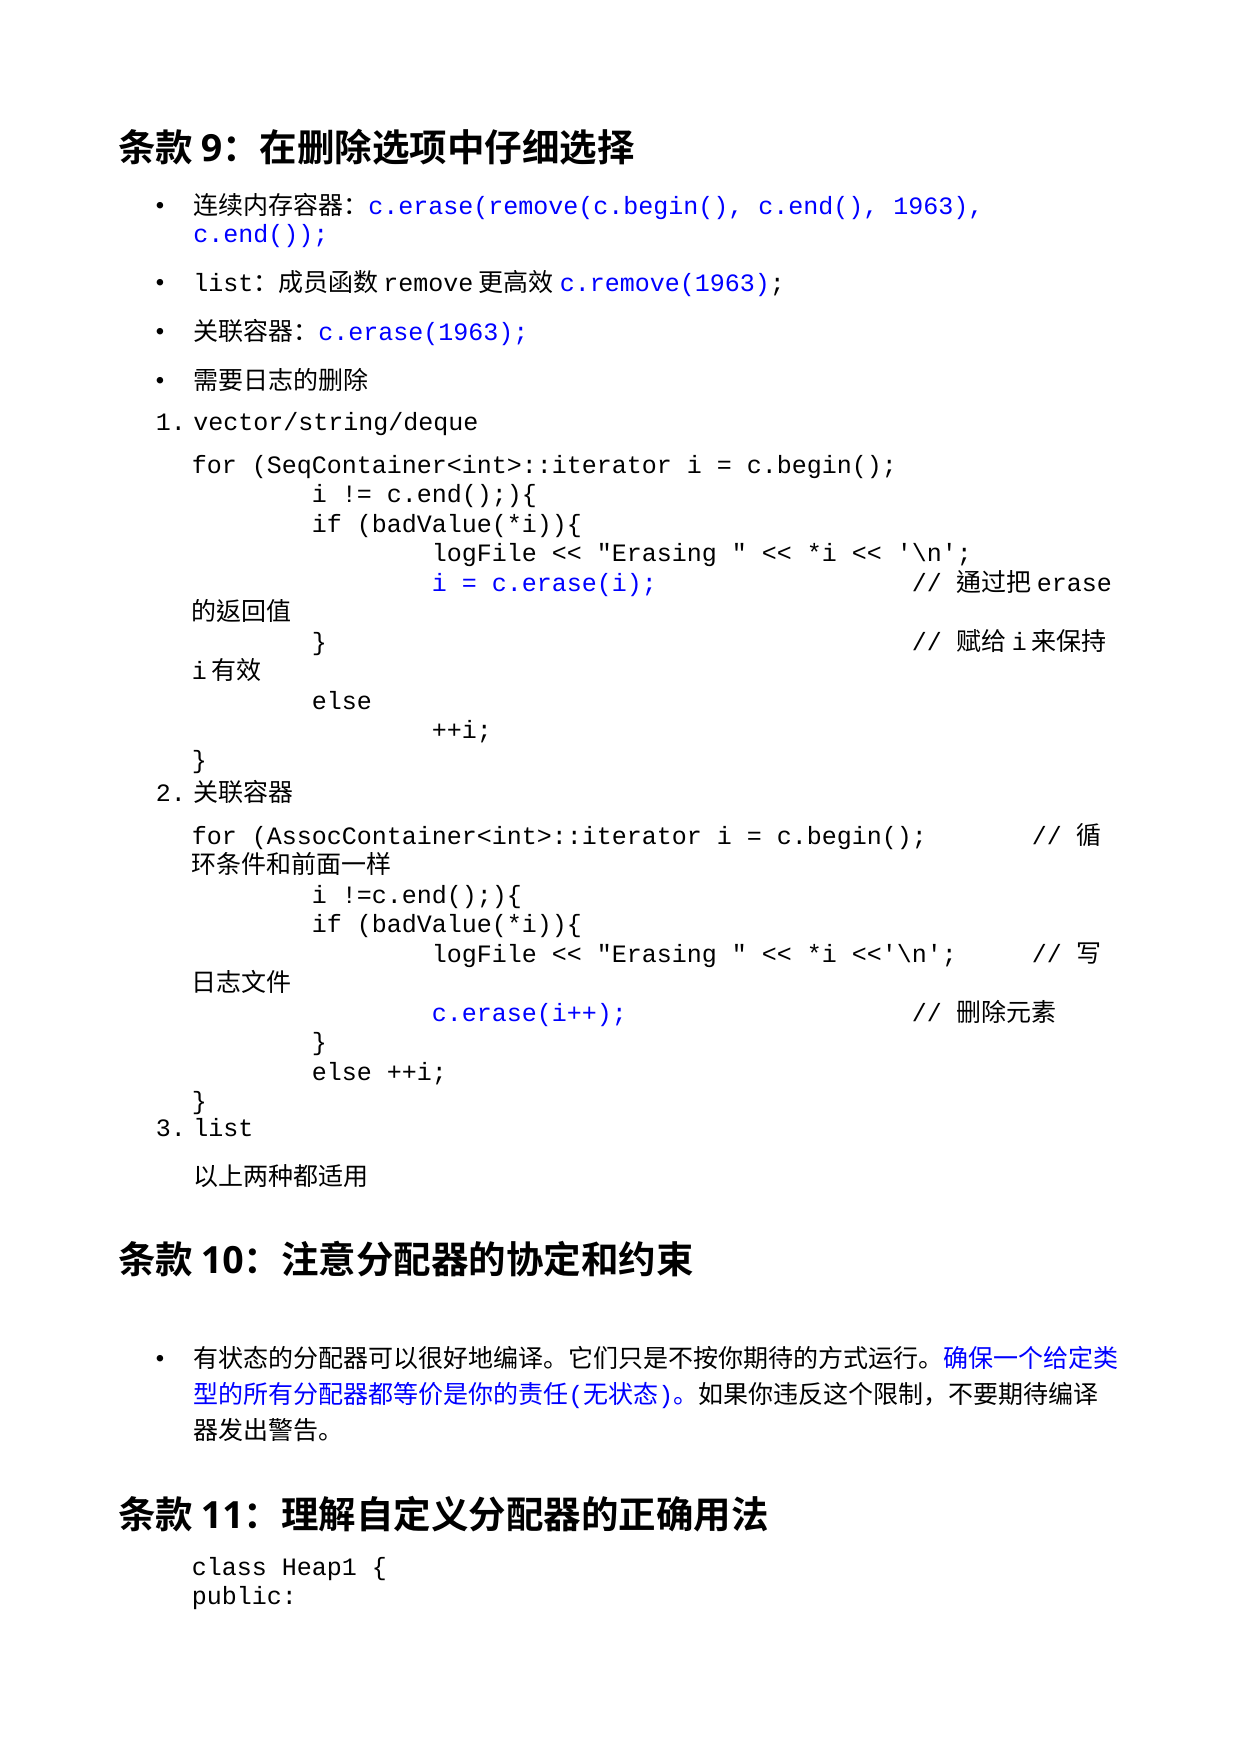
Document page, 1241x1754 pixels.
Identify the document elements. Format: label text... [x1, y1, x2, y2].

text for (SeqContainer<int>::iterator i = c.begin(); [192, 450, 1122, 479]
list 以上两种都适用 [156, 1157, 1122, 1193]
text i != c.end();){ [192, 479, 1122, 509]
text class Heap1 { [192, 1552, 1122, 1581]
text if (badValue(*i)){ [192, 509, 1122, 538]
list vector/string/deque [156, 409, 1122, 437]
text i !=c.end();){ [192, 880, 1122, 909]
subtitle 条款11：理解自定义分配器的正确用法 [118, 1484, 1122, 1539]
text logFile << "Erasing " << *i <<'\n'; // 写日志文件 [192, 939, 1122, 998]
list list：成员函数remove更高效 c.remove(1963); [156, 262, 1122, 299]
list 关联容器 [156, 774, 1122, 808]
text for (AssocContainer<int>::iterator i = c.begin(); // 循环条件和前面一样 [192, 821, 1122, 880]
list 有状态的分配器可以很好地编译。它们只是不按你期待的方式运行。确保一个给定类型的所有分配器都等价是你的责任(无状态)。如果你违反这个限制，不要期待编译器发出警告。 [156, 1338, 1122, 1447]
text public: [192, 1581, 1122, 1611]
subtitle 条款9：在删除选项中仔细选择 [118, 118, 1122, 173]
text } [192, 745, 1122, 774]
text i = c.erase(i); // 通过把erase的返回值 [192, 568, 1122, 627]
text ++i; [192, 715, 1122, 745]
subtitle 条款10：注意分配器的协定和约束 [118, 1230, 1122, 1285]
text if (badValue(*i)){ [192, 909, 1122, 939]
list 关联容器：c.erase(1963); [156, 311, 1122, 348]
text } // 赋给i来保持i有效 [192, 627, 1122, 686]
text else [192, 686, 1122, 715]
list 连续内存容器：c.erase(remove(c.begin(), c.end(), 1963), c.end()); [156, 185, 1122, 250]
text } [192, 1027, 1122, 1057]
text } [192, 1086, 1122, 1116]
list 需要日志的删除 [156, 360, 1122, 397]
text c.erase(i++); // 删除元素 [192, 998, 1122, 1027]
text logFile << "Erasing " << *i << '\n'; [192, 538, 1122, 568]
list list [156, 1116, 1122, 1144]
text else ++i; [192, 1057, 1122, 1086]
